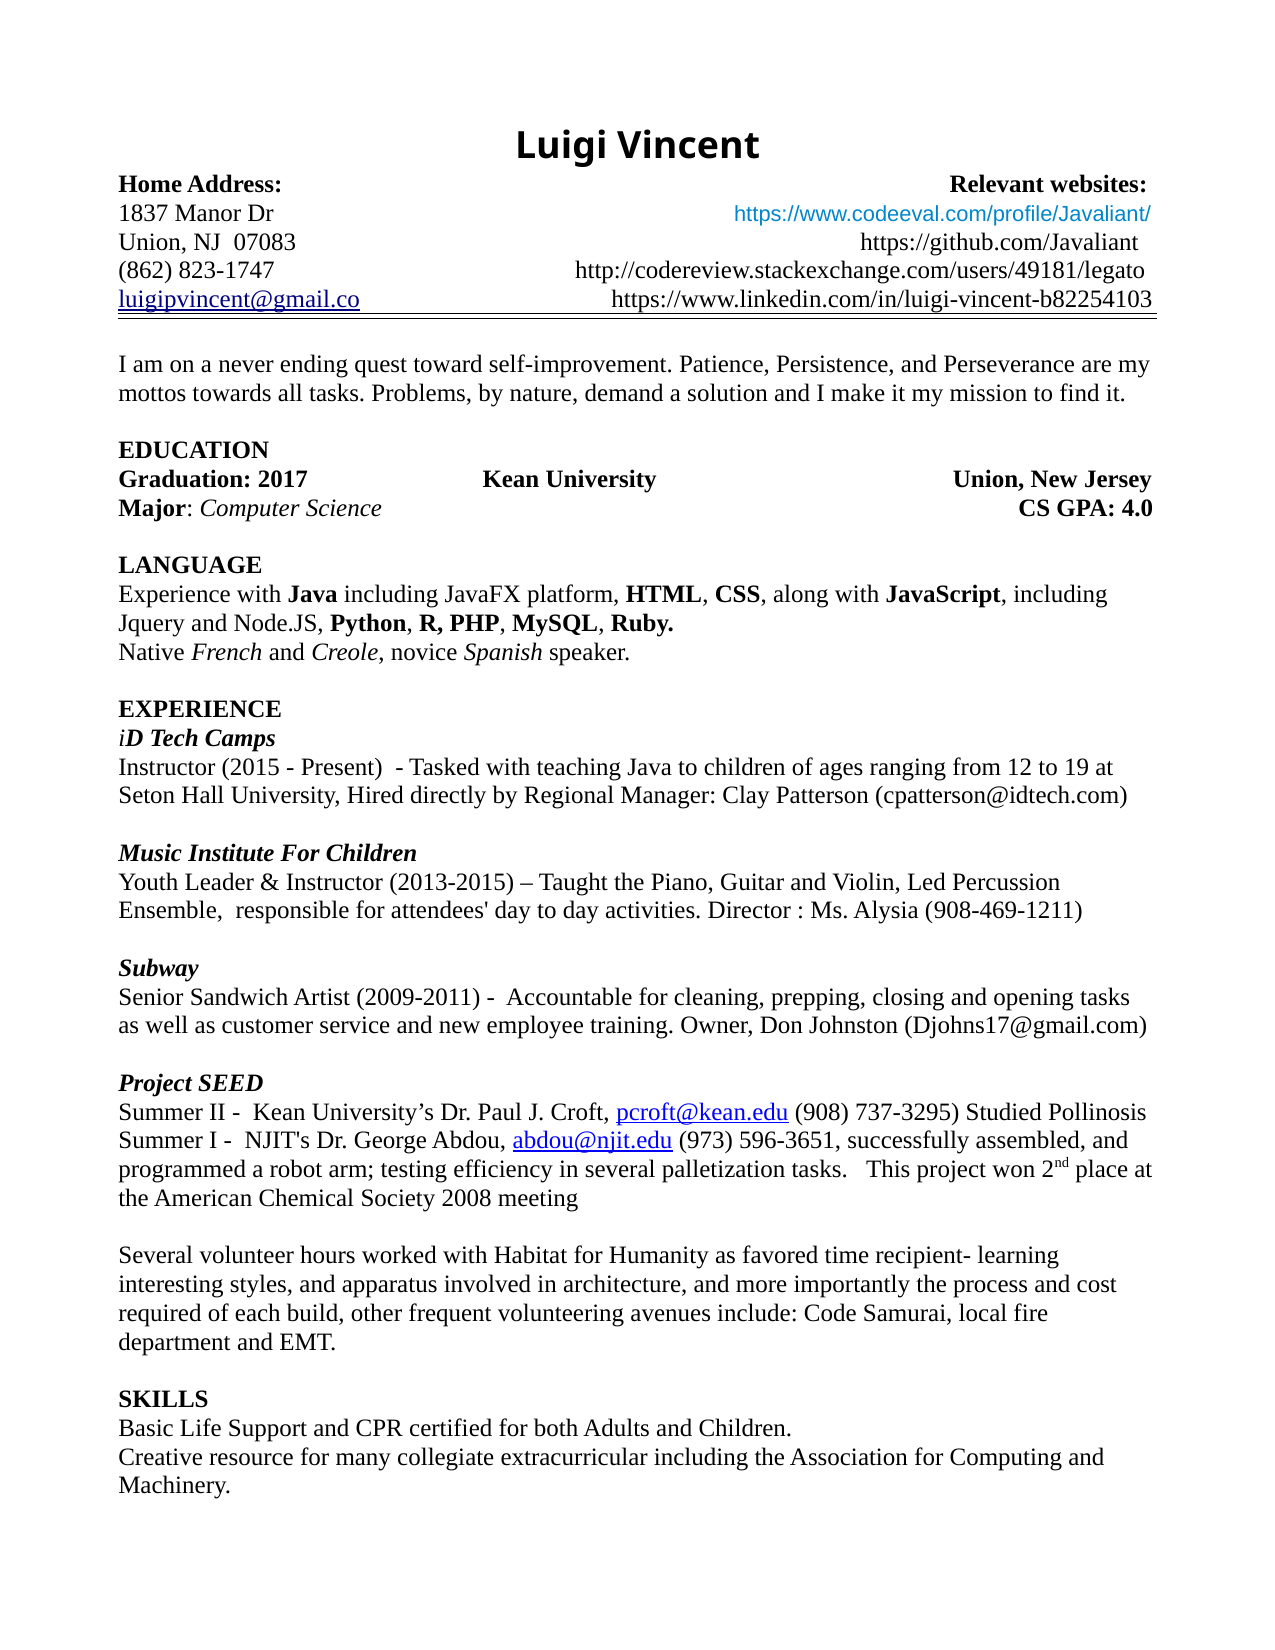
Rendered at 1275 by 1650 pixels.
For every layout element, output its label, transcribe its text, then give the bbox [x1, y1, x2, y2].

text Union, NJ 07083 https://github.com/Javaliant [118, 227, 1157, 255]
text Creative resource for many collegiate extracurricular including the Association for Computing and Machinery. [118, 1442, 1157, 1499]
text Music Institute For Children [118, 838, 1157, 867]
text iD Tech Camps [118, 723, 1157, 752]
text Basic Life Support and CPR certified for both Adults and Children. [118, 1413, 1157, 1442]
text Native French and Creole, novice Spanish speaker. [118, 637, 1157, 665]
text LANGUAGE [118, 550, 1157, 579]
text luigipvincent@gmail.co https://www.linkedin.com/in/luigi-vincent-b82254103 [118, 284, 1157, 313]
text Major: Computer Science CS GPA: 4.0 [118, 493, 1157, 522]
text Graduation: 2017 Kean University Union, New Jersey [118, 464, 1157, 493]
text Senior Sandwich Artist (2009-2011) - Accountable for cleaning, prepping, closing and opening tasks as well as customer service and new employee training. Owner, Don Johnston (Djohns17@gmail.com) [118, 982, 1157, 1039]
text Luigi Vincent [118, 118, 1157, 169]
text Youth Leader & Instructor (2013-2015) – Taught the Piano, Guitar and Violin, Led Percussion Ensemble, responsible for attendees' day to day activities. Director : Ms. Alysia (908-469-1211) [118, 867, 1157, 924]
text EXPERIENCE [118, 694, 1157, 723]
text Subway [118, 953, 1157, 982]
text SKILLS [118, 1384, 1157, 1413]
text EDUCATION [118, 435, 1157, 464]
text Project SEED [118, 1068, 1157, 1097]
text 1837 Manor Dr https://www.codeeval.com/profile/Javaliant/ [118, 198, 1157, 227]
text (862) 823-1747 http://codereview.stackexchange.com/users/49181/legato [118, 255, 1157, 284]
text Home Address: Relevant websites: [118, 169, 1157, 198]
text Summer I - NJIT's Dr. George Abdou, abdou@njit.edu (973) 596-3651, successfully assembled, and programmed a robot arm; testing efficiency in several palletization tasks. This project won 2nd place at the American Chemical Society 2008 meeting [118, 1125, 1157, 1212]
text Instructor (2015 - Present) - Tasked with teaching Java to children of ages ranging from 12 to 19 at Seton Hall University, Hired directly by Regional Manager: Clay Patterson (cpatterson@idtech.com) [118, 752, 1157, 809]
text I am on a never ending quest toward self-improvement. Patience, Persistence, and Perseverance are my mottos towards all tasks. Problems, by nature, demand a solution and I make it my mission to find it. [118, 349, 1157, 407]
text Summer II - Kean University’s Dr. Paul J. Croft, pcroft@kean.edu (908) 737-3295) Studied Pollinosis [118, 1097, 1157, 1125]
text Experience with Java including JavaFX platform, HTML, CSS, along with JavaScript, including Jquery and Node.JS, Python, R, PHP, MySQL, Ruby. [118, 579, 1157, 637]
text Several volunteer hours worked with Habitat for Humanity as favored time recipient- learning interesting styles, and apparatus involved in architecture, and more importantly the process and cost required of each build, other frequent volunteering avenues include: Code Samurai, local fire department and EMT. [118, 1240, 1157, 1355]
